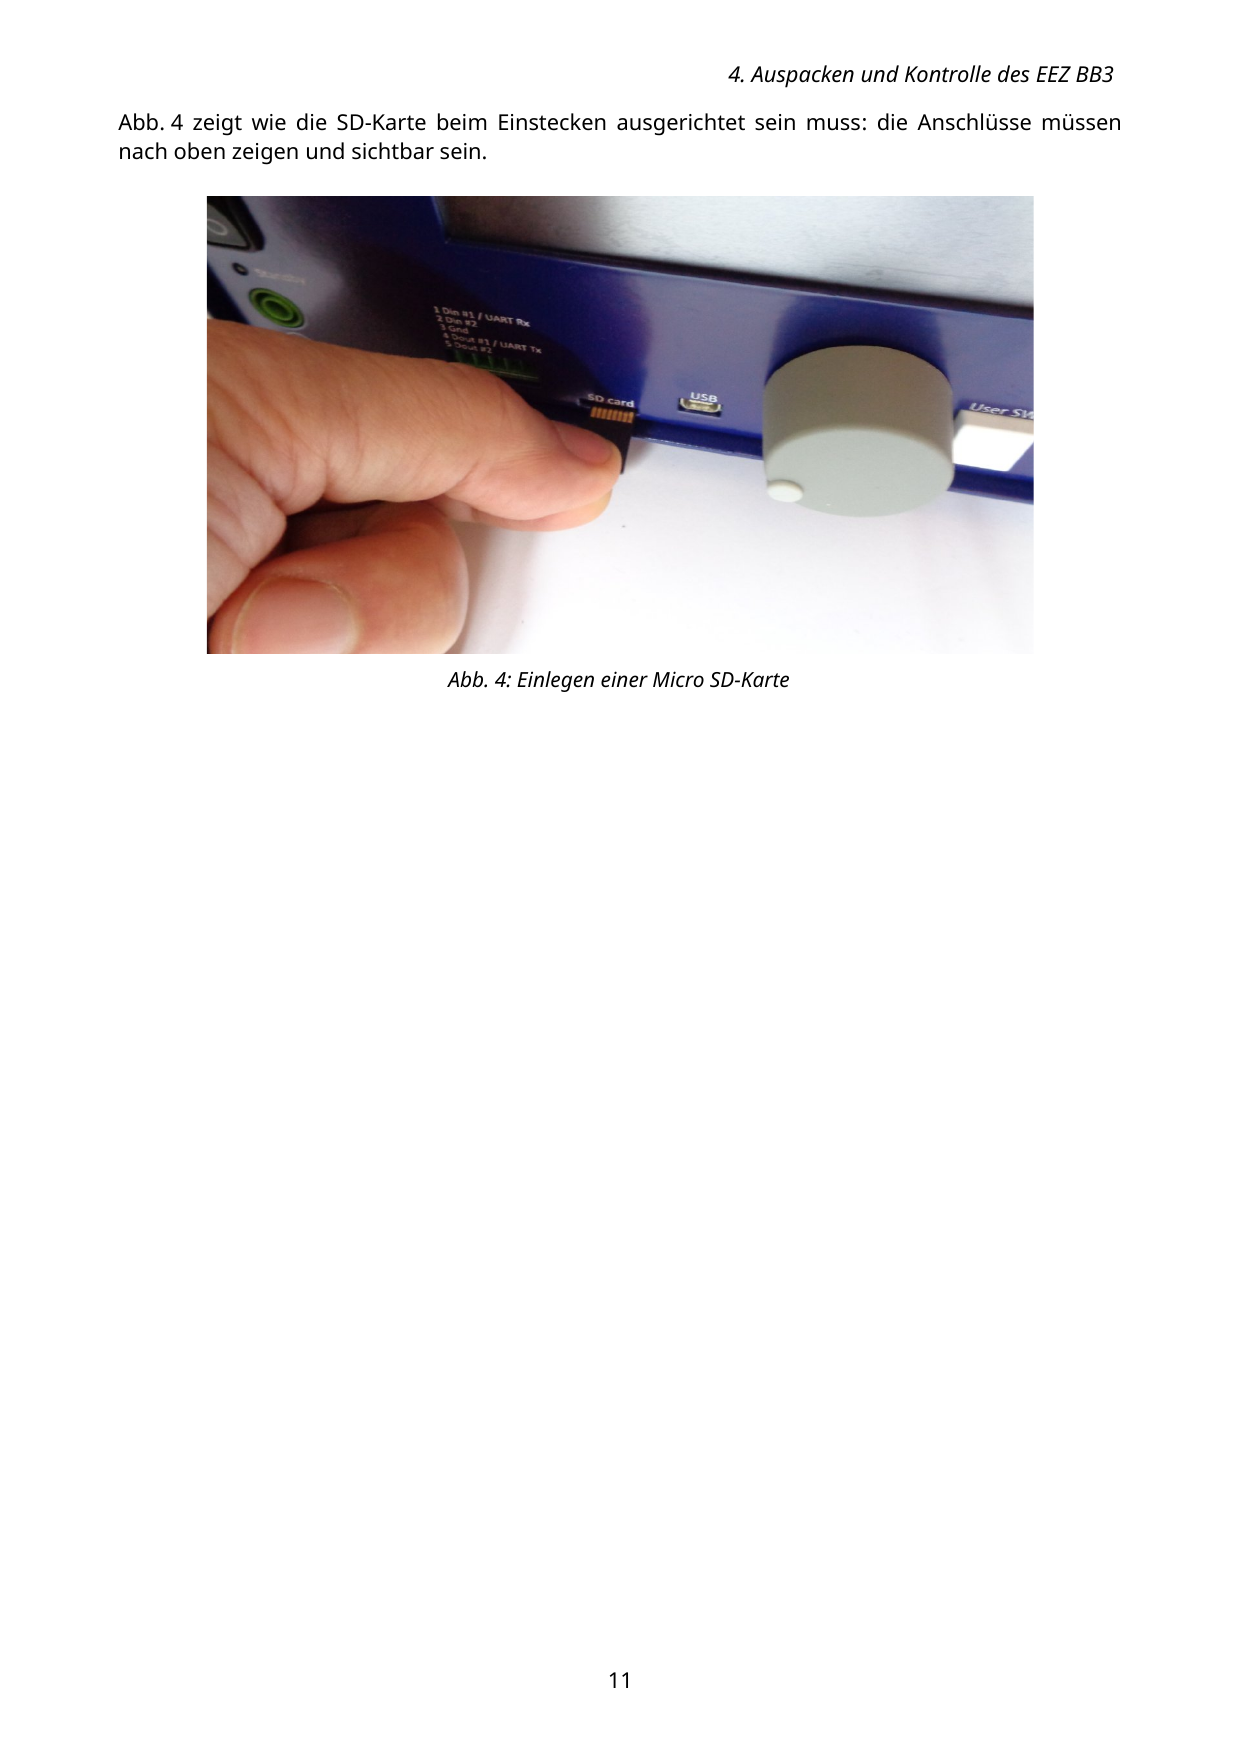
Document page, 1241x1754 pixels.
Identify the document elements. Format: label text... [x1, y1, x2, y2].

text Abb. 4 zeigt wie die SD-Karte beim Einstecken ausgerichtet sein muss: die Anschlüsse müssen nach oben zeigen und sichtbar sein. [118, 107, 1122, 166]
picture [206, 196, 1034, 654]
text Abb. 4: Einlegen einer Micro SD-Karte [207, 654, 1033, 694]
